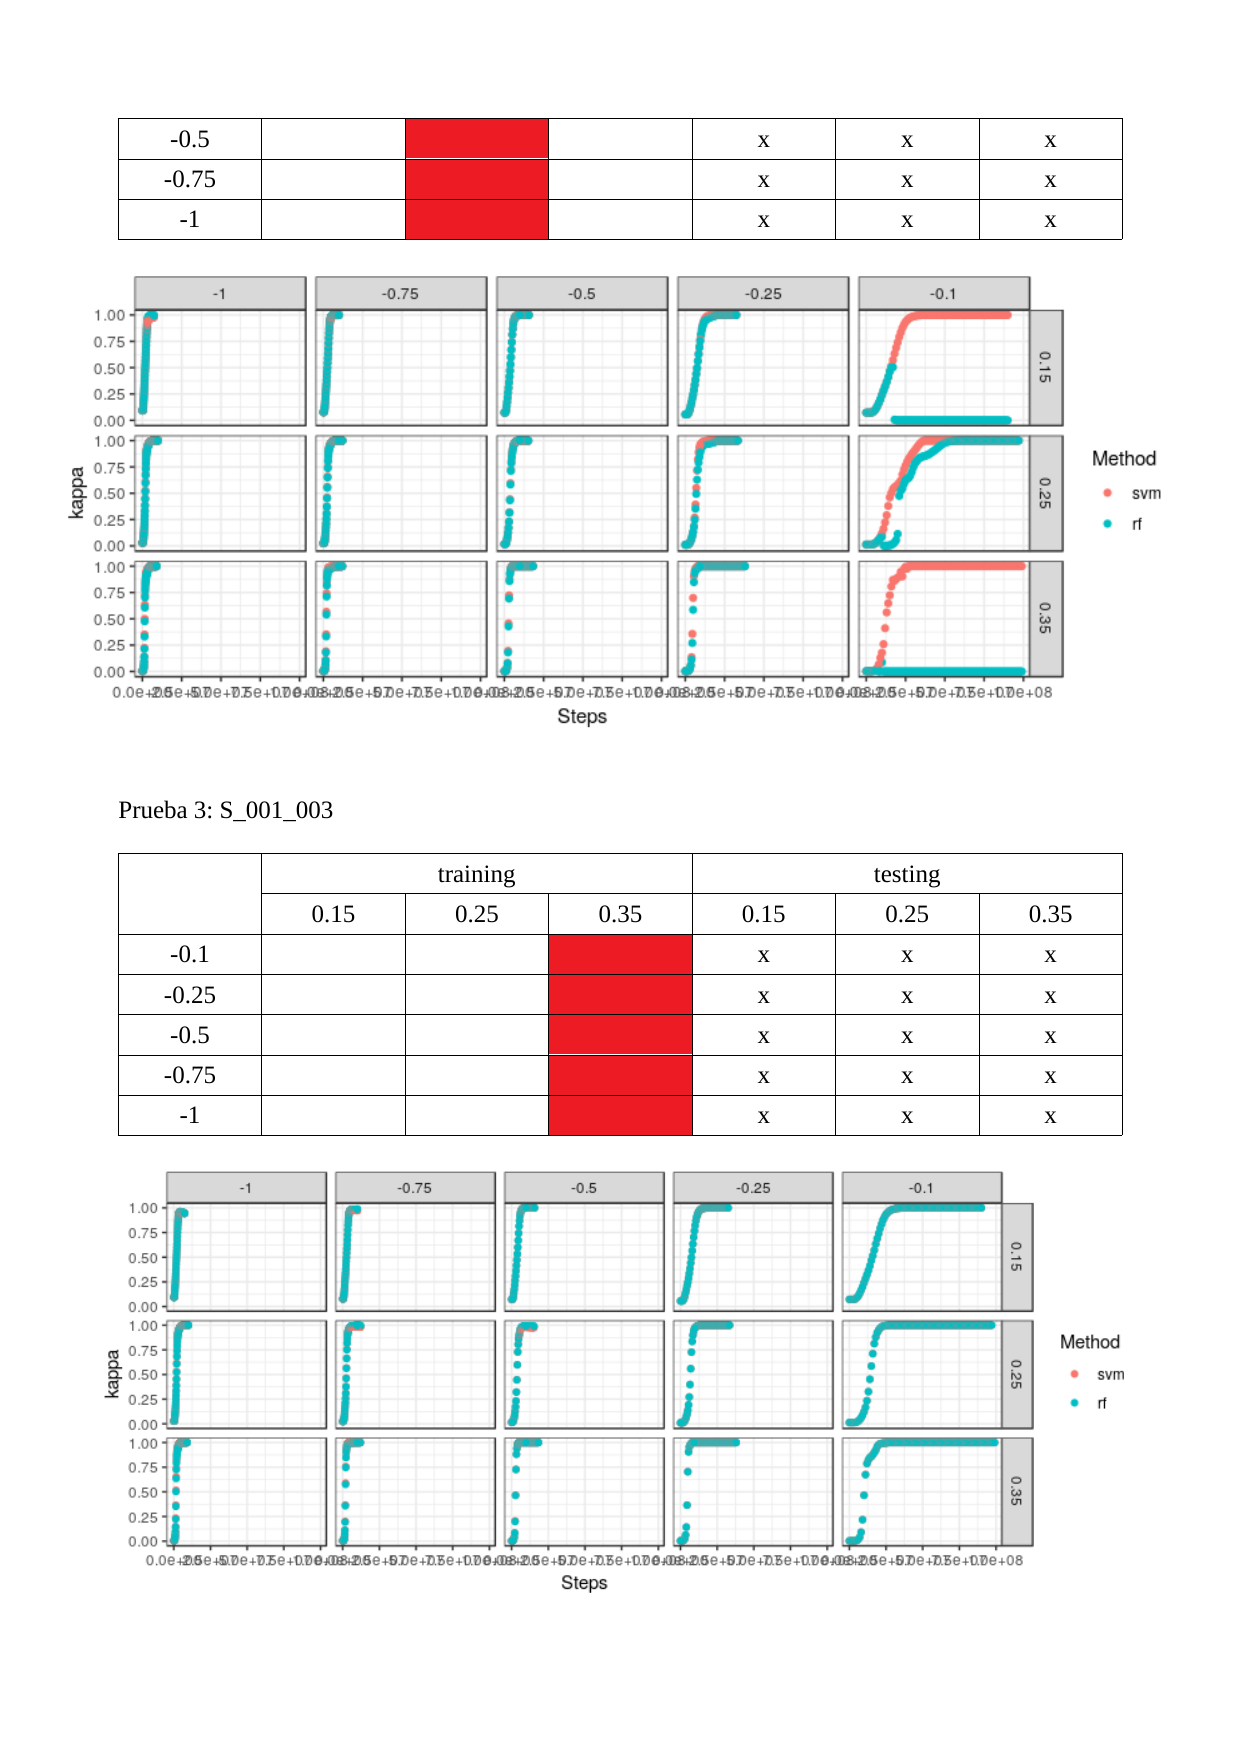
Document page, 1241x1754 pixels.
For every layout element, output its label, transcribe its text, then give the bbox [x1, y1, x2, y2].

table_cell -0.1 [119, 935, 261, 974]
table_cell x [693, 1096, 835, 1135]
table_cell x [693, 160, 835, 199]
text Prueba 3: S_001_003 [118, 795, 1122, 824]
table_cell x [980, 1096, 1122, 1135]
table_cell -0.25 [119, 975, 261, 1014]
table_cell x [836, 975, 979, 1014]
table_cell x [836, 1056, 979, 1095]
table_cell [406, 1056, 548, 1095]
table_cell [549, 1056, 692, 1095]
table_cell 0.35 [980, 894, 1122, 933]
table_cell x [836, 160, 979, 199]
picture [59, 267, 1182, 738]
table_cell [549, 200, 692, 239]
table_cell 0.15 [262, 894, 405, 933]
picture [96, 1163, 1144, 1603]
table_cell [549, 975, 692, 1014]
table_cell x [836, 1015, 979, 1054]
table_cell 0.35 [549, 894, 692, 933]
table_cell [549, 1096, 692, 1135]
table_cell [549, 1015, 692, 1054]
table_cell x [693, 200, 835, 239]
table_header testing [693, 854, 1122, 893]
table_cell -1 [119, 200, 261, 239]
table_cell [262, 200, 405, 239]
table_header [119, 854, 261, 933]
table_cell [406, 1096, 548, 1135]
table_cell x [693, 119, 835, 158]
table_cell x [836, 1096, 979, 1135]
table_cell -0.5 [119, 1015, 261, 1054]
table_cell x [836, 935, 979, 974]
table_cell x [836, 119, 979, 158]
table_cell 0.25 [836, 894, 979, 933]
table_cell [406, 975, 548, 1014]
table_cell [262, 1056, 405, 1095]
table_cell [262, 1015, 405, 1054]
table_cell [406, 119, 548, 158]
table_cell [406, 200, 548, 239]
table_cell x [980, 119, 1122, 158]
table_cell [262, 975, 405, 1014]
table_cell x [693, 935, 835, 974]
table_cell 0.15 [693, 894, 835, 933]
table_cell [406, 1015, 548, 1054]
table_cell [262, 1096, 405, 1135]
table_cell x [980, 160, 1122, 199]
table_cell [406, 160, 548, 199]
table_cell x [980, 935, 1122, 974]
table_cell -0.5 [119, 119, 261, 158]
table_cell x [980, 1056, 1122, 1095]
table_cell x [980, 1015, 1122, 1054]
table_cell [262, 119, 405, 158]
table_cell -1 [119, 1096, 261, 1135]
table_cell x [836, 200, 979, 239]
table_cell [262, 935, 405, 974]
table_cell x [980, 975, 1122, 1014]
table_cell [549, 160, 692, 199]
table_cell x [693, 1056, 835, 1095]
table_cell -0.75 [119, 160, 261, 199]
table_cell 0.25 [406, 894, 548, 933]
table_cell x [693, 1015, 835, 1054]
table_header training [262, 854, 692, 893]
table_cell -0.75 [119, 1056, 261, 1095]
table_cell [549, 935, 692, 974]
table_cell [549, 119, 692, 158]
table_cell x [693, 975, 835, 1014]
table_cell x [980, 200, 1122, 239]
table_cell [406, 935, 548, 974]
table_cell [262, 160, 405, 199]
